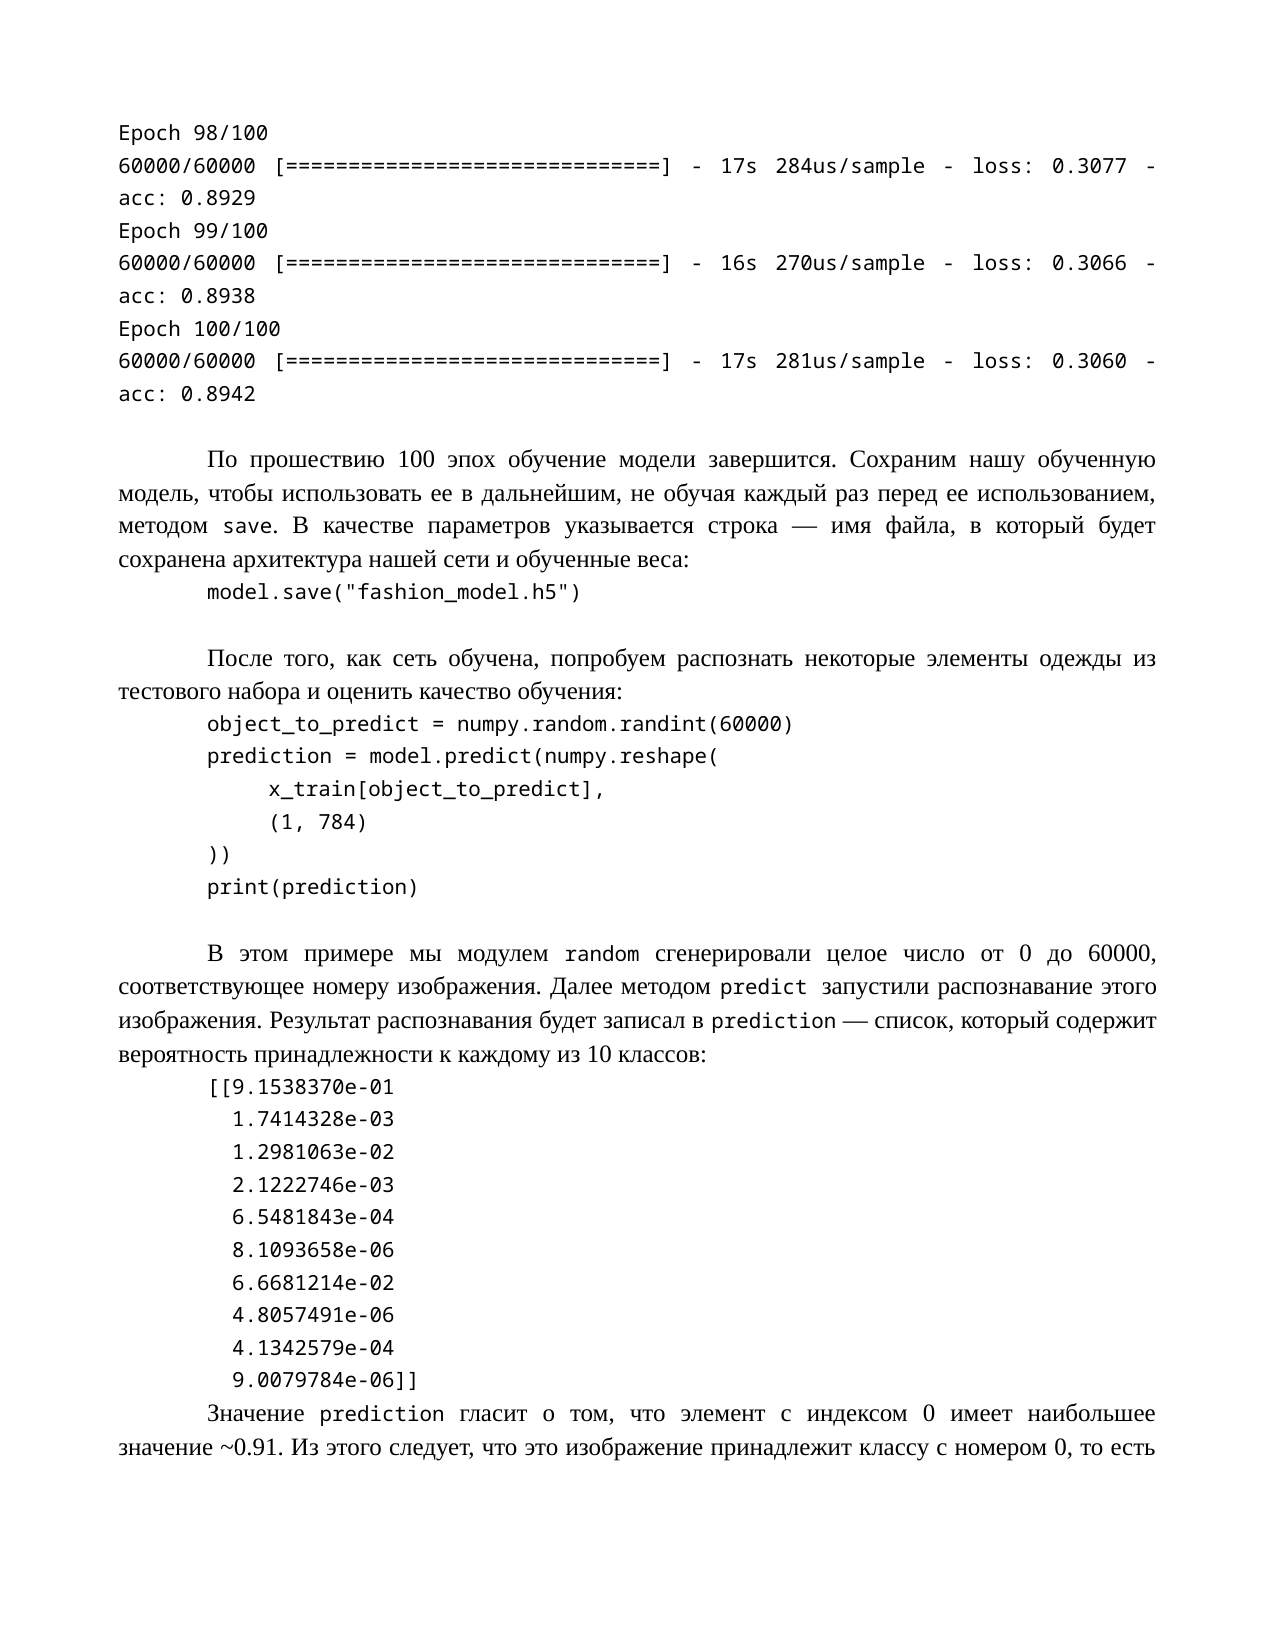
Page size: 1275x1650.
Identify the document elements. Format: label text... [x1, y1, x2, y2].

text 6.6681214e-02 [118, 1268, 1157, 1296]
text 4.1342579e-04 [118, 1333, 1157, 1361]
text 8.1093658e-06 [118, 1235, 1157, 1263]
text 6.5481843e-04 [118, 1202, 1157, 1231]
text По прошествию 100 эпох обучение модели завершится. Сохраним нашу обученную модель, чтобы использовать ее в дальнейшим, не обучая каждый раз перед ее использованием, методом save. В качестве параметров указывается строка — имя файла, в который будет сохранена архитектура нашей сети и обученные веса: [118, 444, 1157, 573]
text print(prediction) [118, 872, 1157, 901]
text 9.0079784e-06]] [118, 1365, 1157, 1394]
text [[9.1538370e-01 [118, 1072, 1157, 1100]
text x_train[object_to_predict], [118, 774, 1157, 803]
text object_to_predict = numpy.random.randint(60000) [118, 709, 1157, 737]
text 1.2981063e-02 [118, 1137, 1157, 1166]
text Epoch 98/100 [118, 118, 1157, 147]
text 60000/60000 [==============================] - 16s 270us/sample - loss: 0.3066 - acc: 0.8938 [118, 248, 1157, 309]
text 4.8057491e-06 [118, 1300, 1157, 1329]
text prediction = model.predict(numpy.reshape( [118, 742, 1157, 770]
text 60000/60000 [==============================] - 17s 284us/sample - loss: 0.3077 - acc: 0.8929 [118, 151, 1157, 212]
text (1, 784) [118, 807, 1157, 835]
text В этом примере мы модулем random сгенерировали целое число от 0 до 60000, соответствующее номеру изображения. Далее методом predict запустили распознавание этого изображения. Результат распознавания будет записал в prediction — список, который содержит вероятность принадлежности к каждому из 10 классов: [118, 938, 1157, 1068]
text 2.1222746e-03 [118, 1170, 1157, 1198]
text Epoch 100/100 [118, 314, 1157, 342]
text 1.7414328e-03 [118, 1104, 1157, 1133]
text )) [118, 839, 1157, 868]
text 60000/60000 [==============================] - 17s 281us/sample - loss: 0.3060 - acc: 0.8942 [118, 346, 1157, 407]
text После того, как сеть обучена, попробуем распознать некоторые элементы одежды из тестового набора и оценить качество обучения: [118, 643, 1157, 705]
text model.save("fashion_model.h5") [118, 577, 1157, 606]
text Значение prediction гласит о том, что элемент с индексом 0 имеет наибольшее значение ~0.91. Из этого следует, что это изображение принадлежит классу с номером 0, то есть [118, 1398, 1157, 1461]
text Epoch 99/100 [118, 216, 1157, 244]
